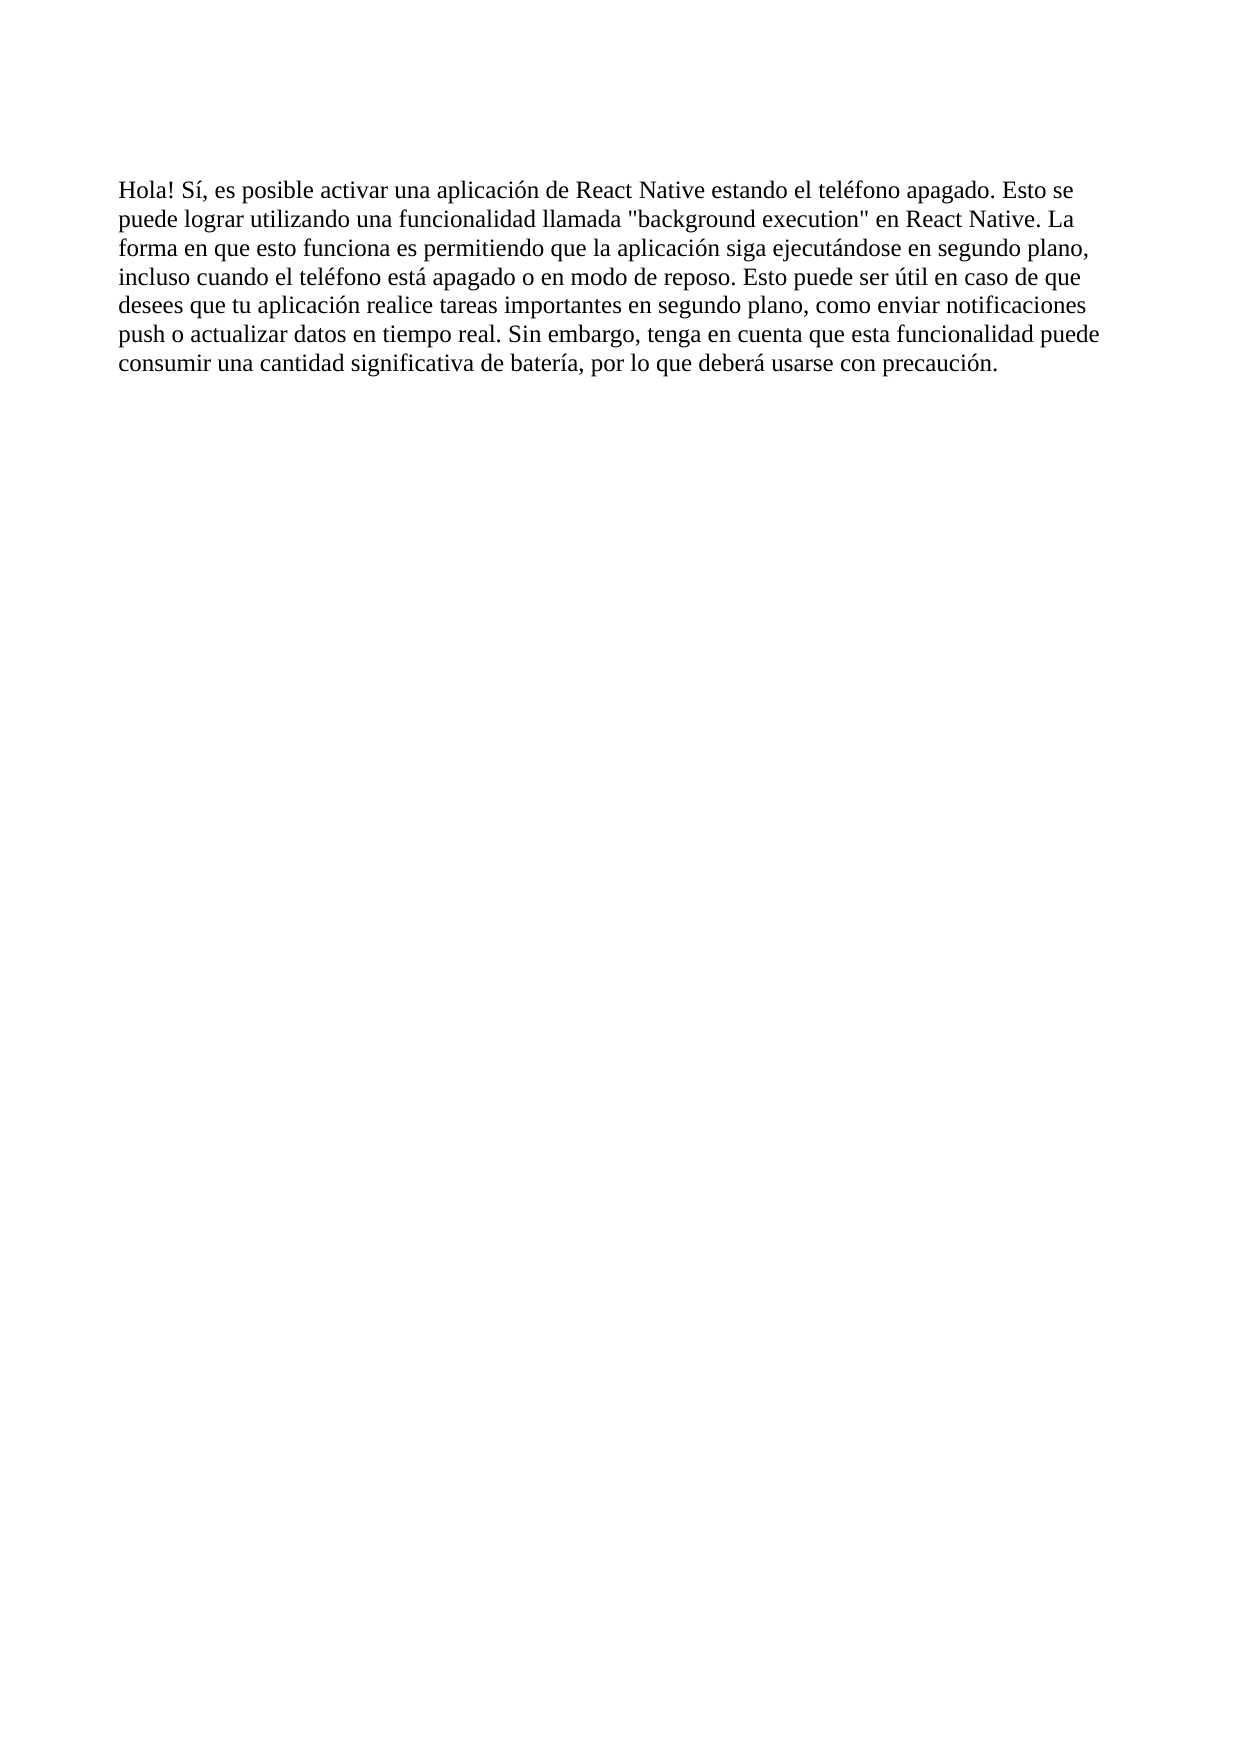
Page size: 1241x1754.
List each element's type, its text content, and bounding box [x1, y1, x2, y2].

text Hola! Sí, es posible activar una aplicación de React Native estando el teléfono apagado. Esto se puede lograr utilizando una funcionalidad llamada "background execution" en React Native. La forma en que esto funciona es permitiendo que la aplicación siga ejecutándose en segundo plano, incluso cuando el teléfono está apagado o en modo de reposo. Esto puede ser útil en caso de que desees que tu aplicación realice tareas importantes en segundo plano, como enviar notificaciones push o actualizar datos en tiempo real. Sin embargo, tenga en cuenta que esta funcionalidad puede consumir una cantidad significativa de batería, por lo que deberá usarse con precaución. [118, 118, 1122, 377]
